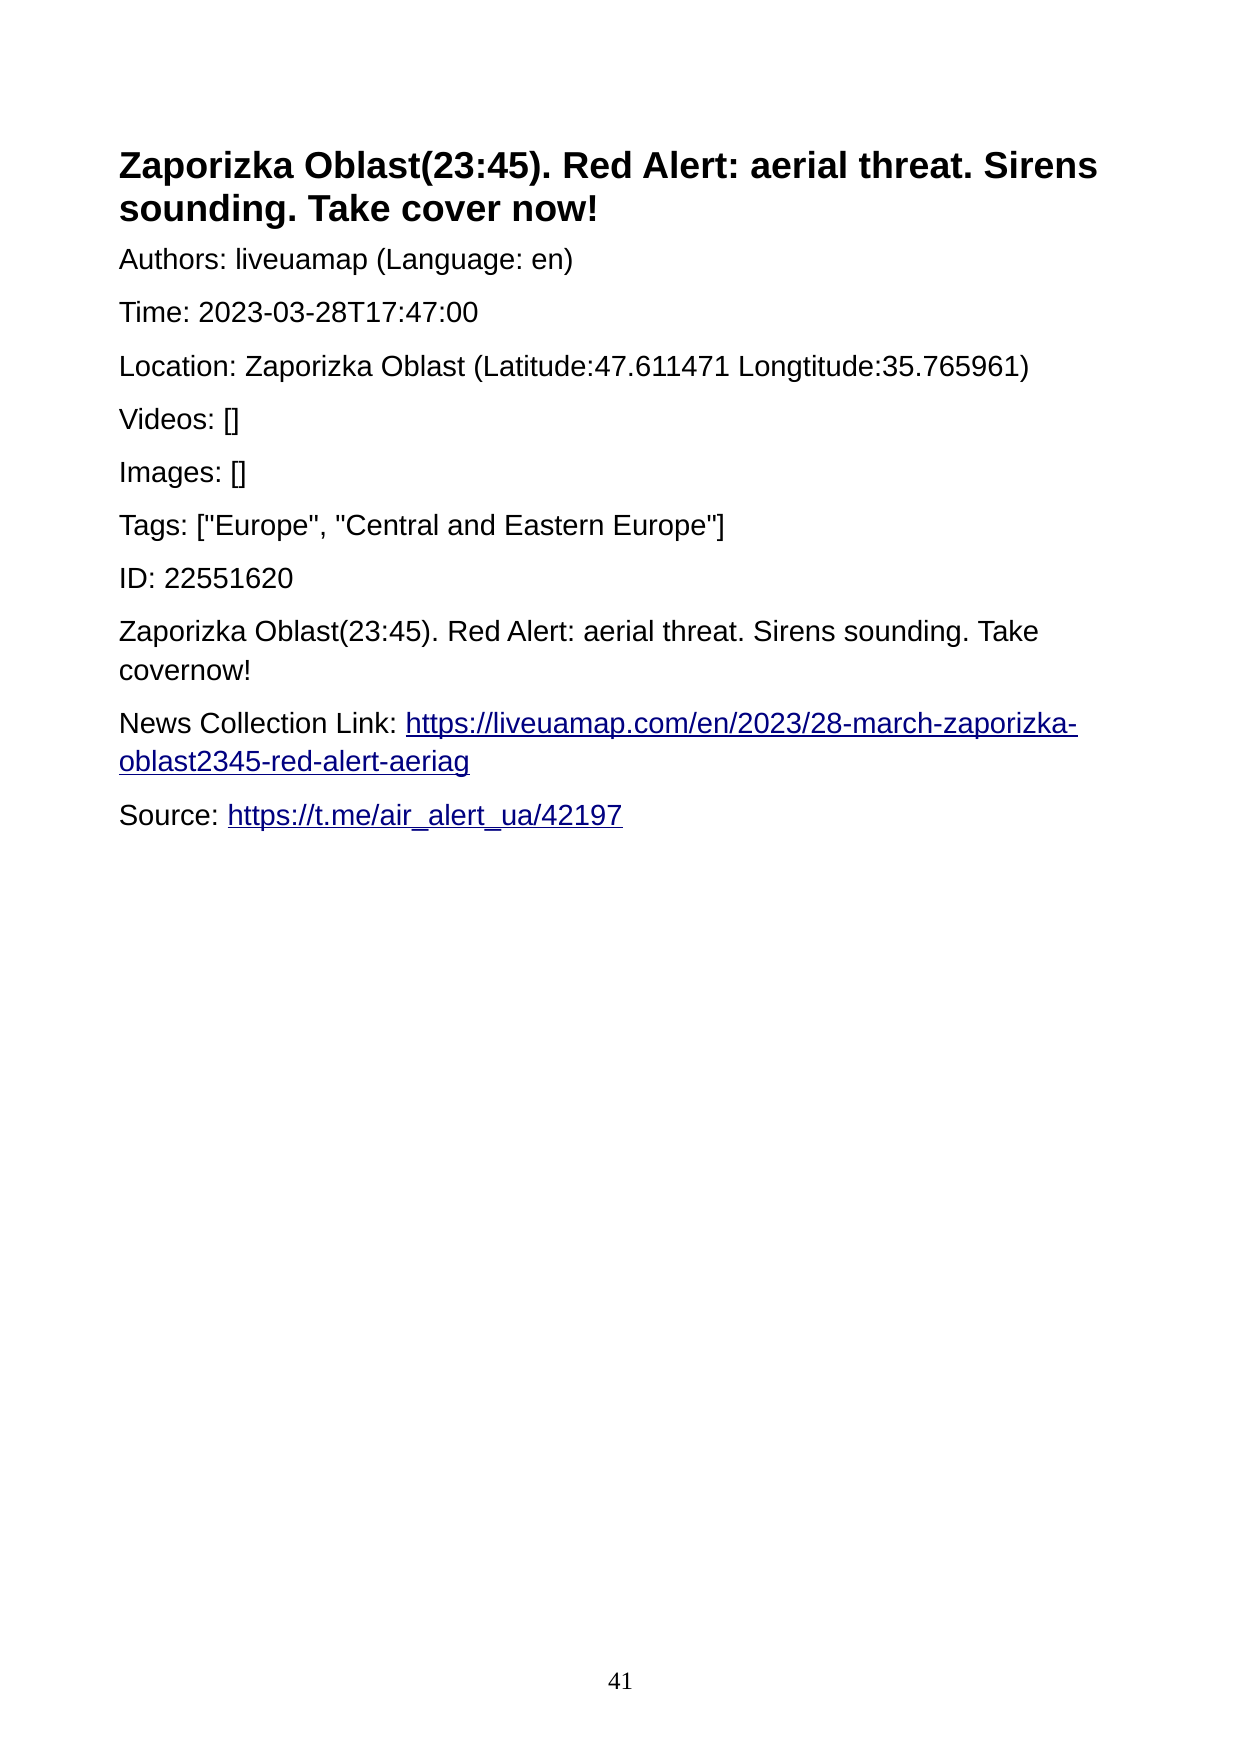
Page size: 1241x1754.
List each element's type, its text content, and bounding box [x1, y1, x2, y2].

text Authors: liveuamap (Language: en) [118, 242, 1122, 276]
text Time: 2023-03-28T17:47:00 [118, 295, 1122, 329]
text Location: Zaporizka Oblast (Latitude:47.611471 Longtitude:35.765961) [118, 348, 1122, 382]
text Source: https://t.me/air_alert_ua/42197 [118, 797, 1122, 831]
text Images: [] [118, 455, 1122, 488]
text Tags: ["Europe", "Central and Eastern Europe"] [118, 508, 1122, 541]
text ID: 22551620 [118, 561, 1122, 594]
subtitle Zaporizka Oblast(23:45). Red Alert: aerial threat. Sirens sounding. Take cover now! [118, 143, 1122, 230]
text Zaporizka Oblast(23:45). Red Alert: aerial threat. Sirens sounding. Take covernow! [118, 614, 1122, 686]
text News Collection Link: https://liveuamap.com/en/2023/28-march-zaporizka-oblast2345-red-alert-aeriag [118, 706, 1122, 778]
text Videos: [] [118, 402, 1122, 435]
